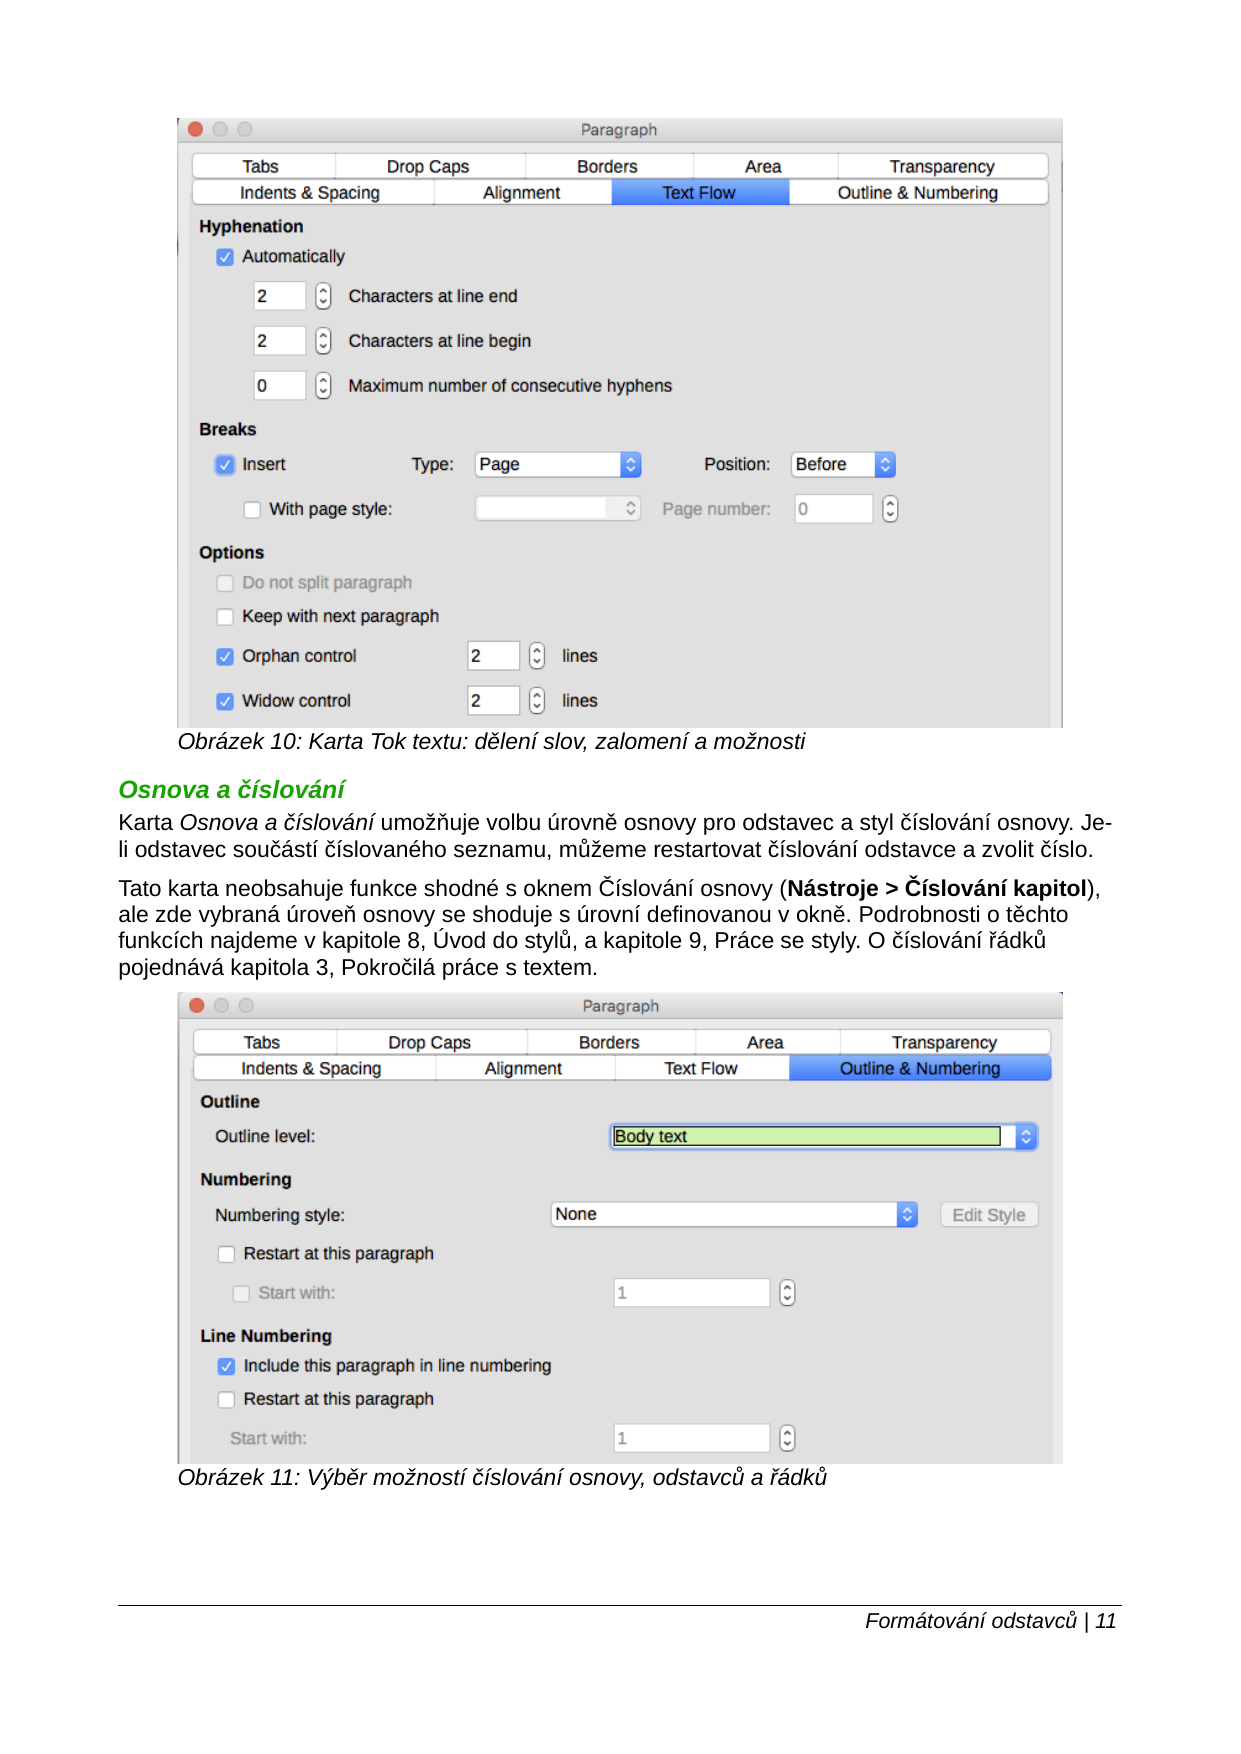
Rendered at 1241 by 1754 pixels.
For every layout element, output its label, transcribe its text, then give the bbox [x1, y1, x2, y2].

picture [177, 118, 1063, 728]
picture [177, 992, 1063, 1464]
text Obrázek 10: Karta Tok textu: dělení slov, zalomení a možnosti [177, 728, 1063, 754]
text Karta Osnova a číslování umožňuje volbu úrovně osnovy pro odstavec a styl číslování osnovy. Je-li odstavec součástí číslovaného seznamu, můžeme restartovat číslování odstavce a zvolit číslo. [118, 809, 1122, 862]
text Tato karta neobsahuje funkce shodné s oknem Číslování osnovy (Nástroje > Číslování kapitol), ale zde vybraná úroveň osnovy se shoduje s úrovní definovanou v okně. Podrobnosti o těchto funkcích najdeme v kapitole 8, Úvod do stylů, a kapitole 9, Práce se styly. O číslování řádků pojednává kapitola 3, Pokročilá práce s textem. [118, 874, 1122, 980]
text Obrázek 11: Výběr možností číslování osnovy, odstavců a řádků [177, 1464, 1063, 1490]
subtitle Osnova a číslování [118, 774, 1122, 803]
